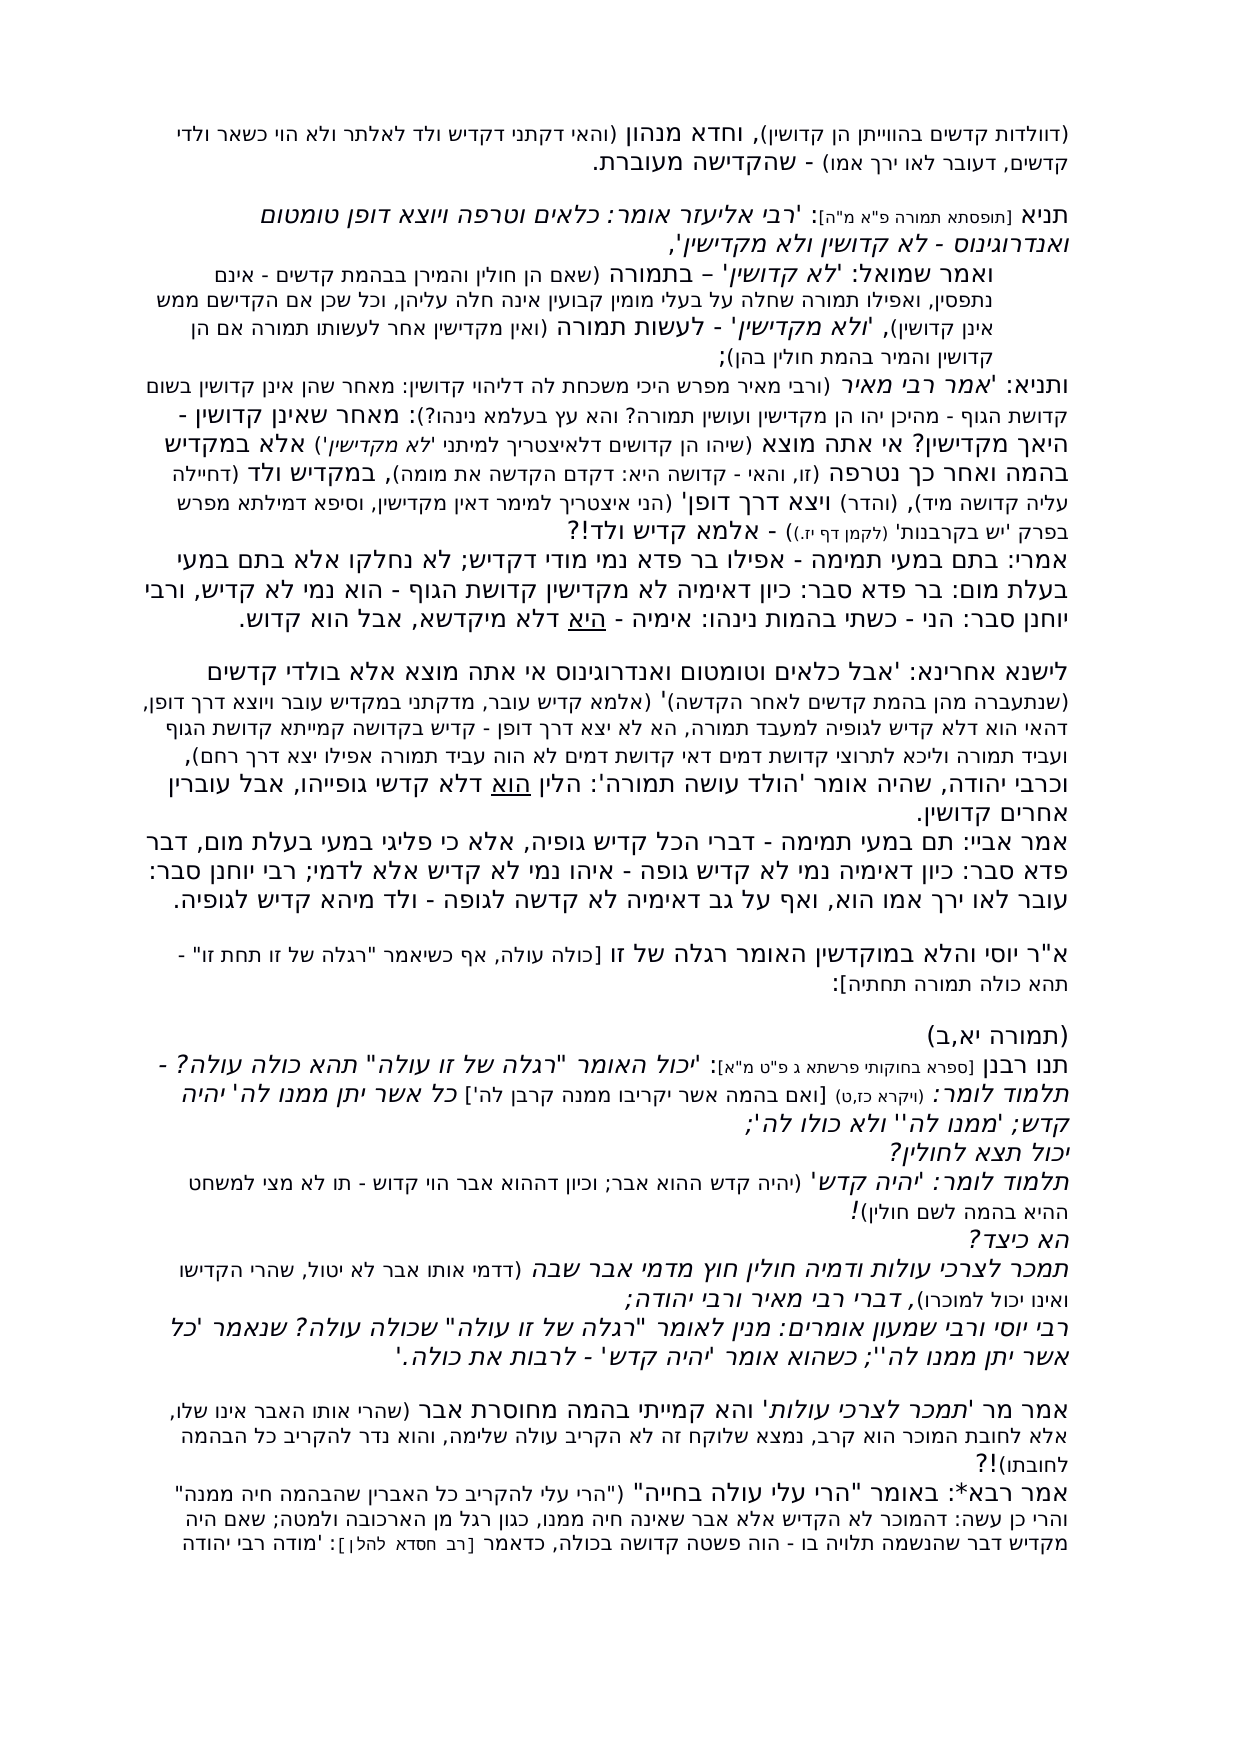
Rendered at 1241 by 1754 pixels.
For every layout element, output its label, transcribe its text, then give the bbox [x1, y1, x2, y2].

text (תמורה יא,ב) [142, 1021, 1069, 1050]
text תלמוד לומר: 'יהיה קדש' (יהיה קדש ההוא אבר; וכיון דההוא אבר הוי קדוש - תו לא מצי למשחט ההיא בהמה לשם חולין)! [142, 1167, 1069, 1225]
text יכול תצא לחולין? [142, 1138, 1069, 1167]
text הא כיצד? [142, 1225, 1069, 1254]
text ואמר שמואל: 'לא קדושין' – בתמורה (שאם הן חולין והמירן בבהמת קדשים - אינם נתפסין, ואפילו תמורה שחלה על בעלי מומין קבועין אינה חלה עליהן, וכל שכן אם הקדישם ממש אינן קדושין), 'ולא מקדישין' - לעשות תמורה (ואין מקדישין אחר לעשותו תמורה אם הן קדושין והמיר בהמת חולין בהן); [142, 259, 994, 371]
text לישנא אחרינא: 'אבל כלאים וטומטום ואנדרוגינוס אי אתה מוצא אלא בולדי קדשים (שנתעברה מהן בהמת קדשים לאחר הקדשה)' (אלמא קדיש עובר, מדקתני במקדיש עובר ויוצא דרך דופן, דהאי הוא דלא קדיש לגופיה למעבד תמורה, הא לא יצא דרך דופן - קדיש בקדושה קמייתא קדושת הגוף ועביד תמורה וליכא לתרוצי קדושת דמים דאי קדושת דמים לא הוה עביד תמורה אפילו יצא דרך רחם), וכרבי יהודה, שהיה אומר 'הולד עושה תמורה': הלין הוא דלא קדשי גופייהו, אבל עוברין אחרים קדושין. [142, 657, 1069, 827]
text (דוולדות קדשים בהווייתן הן קדושין), וחדא מנהון (והאי דקתני דקדיש ולד לאלתר ולא הוי כשאר ולדי קדשים, דעובר לאו ירך אמו) - שהקדישה מעוברת. [142, 118, 1069, 176]
text אמרי: בתם במעי תמימה - אפילו בר פדא נמי מודי דקדיש; לא נחלקו אלא בתם במעי בעלת מום: בר פדא סבר: כיון דאימיה לא מקדישין קדושת הגוף - הוא נמי לא קדיש, ורבי יוחנן סבר: הני - כשתי בהמות נינהו: אימיה - היא דלא מיקדשא, אבל הוא קדוש. [142, 546, 1069, 633]
text תמכר לצרכי עולות ודמיה חולין חוץ מדמי אבר שבה (דדמי אותו אבר לא יטול, שהרי הקדישו ואינו יכול למוכרו), דברי רבי מאיר ורבי יהודה; [142, 1254, 1069, 1313]
text א"ר יוסי והלא במוקדשין האומר רגלה של זו [כולה עולה, אף כשיאמר "רגלה של זו תחת זו" - תהא כולה תמורה תחתיה]: [142, 939, 1069, 997]
text רבי יוסי ורבי שמעון אומרים: מנין לאומר "רגלה של זו עולה" שכולה עולה? שנאמר 'כל אשר יתן ממנו לה''; כשהוא אומר 'יהיה קדש' - לרבות את כולה.' [142, 1313, 1069, 1371]
text ותניא: 'אמר רבי מאיר (ורבי מאיר מפרש היכי משכחת לה דליהוי קדושין: מאחר שהן אינן קדושין בשום קדושת הגוף - מהיכן יהו הן מקדישין ועושין תמורה? והא עץ בעלמא נינהו?): מאחר שאינן קדושין - היאך מקדישין? אי אתה מוצא (שיהו הן קדושים דלאיצטריך למיתני 'לא מקדישין') אלא במקדיש בהמה ואחר כך נטרפה (זו, והאי - קדושה היא: דקדם הקדשה את מומה), במקדיש ולד (דחיילה עליה קדושה מיד), (והדר) ויצא דרך דופן' (הני איצטריך למימר דאין מקדישין, וסיפא דמילתא מפרש בפרק 'יש בקרבנות' (לקמן דף יז.)) - אלמא קדיש ולד!? [142, 371, 1069, 546]
text תנו רבנן [ספרא בחוקותי פרשתא ג פ"ט מ"א]: 'יכול האומר "רגלה של זו עולה" תהא כולה עולה? - תלמוד לומר: (ויקרא כז,ט) [ואם בהמה אשר יקריבו ממנה קרבן לה'] כל אשר יתן ממנו לה' יהיה קדש; 'ממנו לה'' ולא כולו לה'; [142, 1050, 1069, 1138]
text אמר אביי: תם במעי תמימה - דברי הכל קדיש גופיה, אלא כי פליגי במעי בעלת מום, דבר פדא סבר: כיון דאימיה נמי לא קדיש גופה - איהו נמי לא קדיש אלא לדמי; רבי יוחנן סבר: עובר לאו ירך אמו הוא, ואף על גב דאימיה לא קדשה לגופה - ולד מיהא קדיש לגופיה. [142, 827, 1069, 915]
text תניא [תופסתא תמורה פ"א מ"ה]: 'רבי אליעזר אומר: כלאים וטרפה ויוצא דופן טומטום ואנדרוגינוס - לא קדושין ולא מקדישין', [142, 201, 1069, 259]
text אמר מר 'תמכר לצרכי עולות' והא קמייתי בהמה מחוסרת אבר (שהרי אותו האבר אינו שלו, אלא לחובת המוכר הוא קרב, נמצא שלוקח זה לא הקריב עולה שלימה, והוא נדר להקריב כל הבהמה לחובתו)!? [142, 1395, 1069, 1478]
text אמר רבא*: באומר "הרי עלי עולה בחייה" ("הרי עלי להקריב כל האברין שהבהמה חיה ממנה" והרי כן עשה: דהמוכר לא הקדיש אלא אבר שאינה חיה ממנו, כגון רגל מן הארכובה ולמטה; שאם היה מקדיש דבר שהנשמה תלויה בו - הוה פשטה קדושה בכולה, כדאמר [רב חסדא להלן]: 'מודה רבי יהודה [142, 1478, 1069, 1556]
